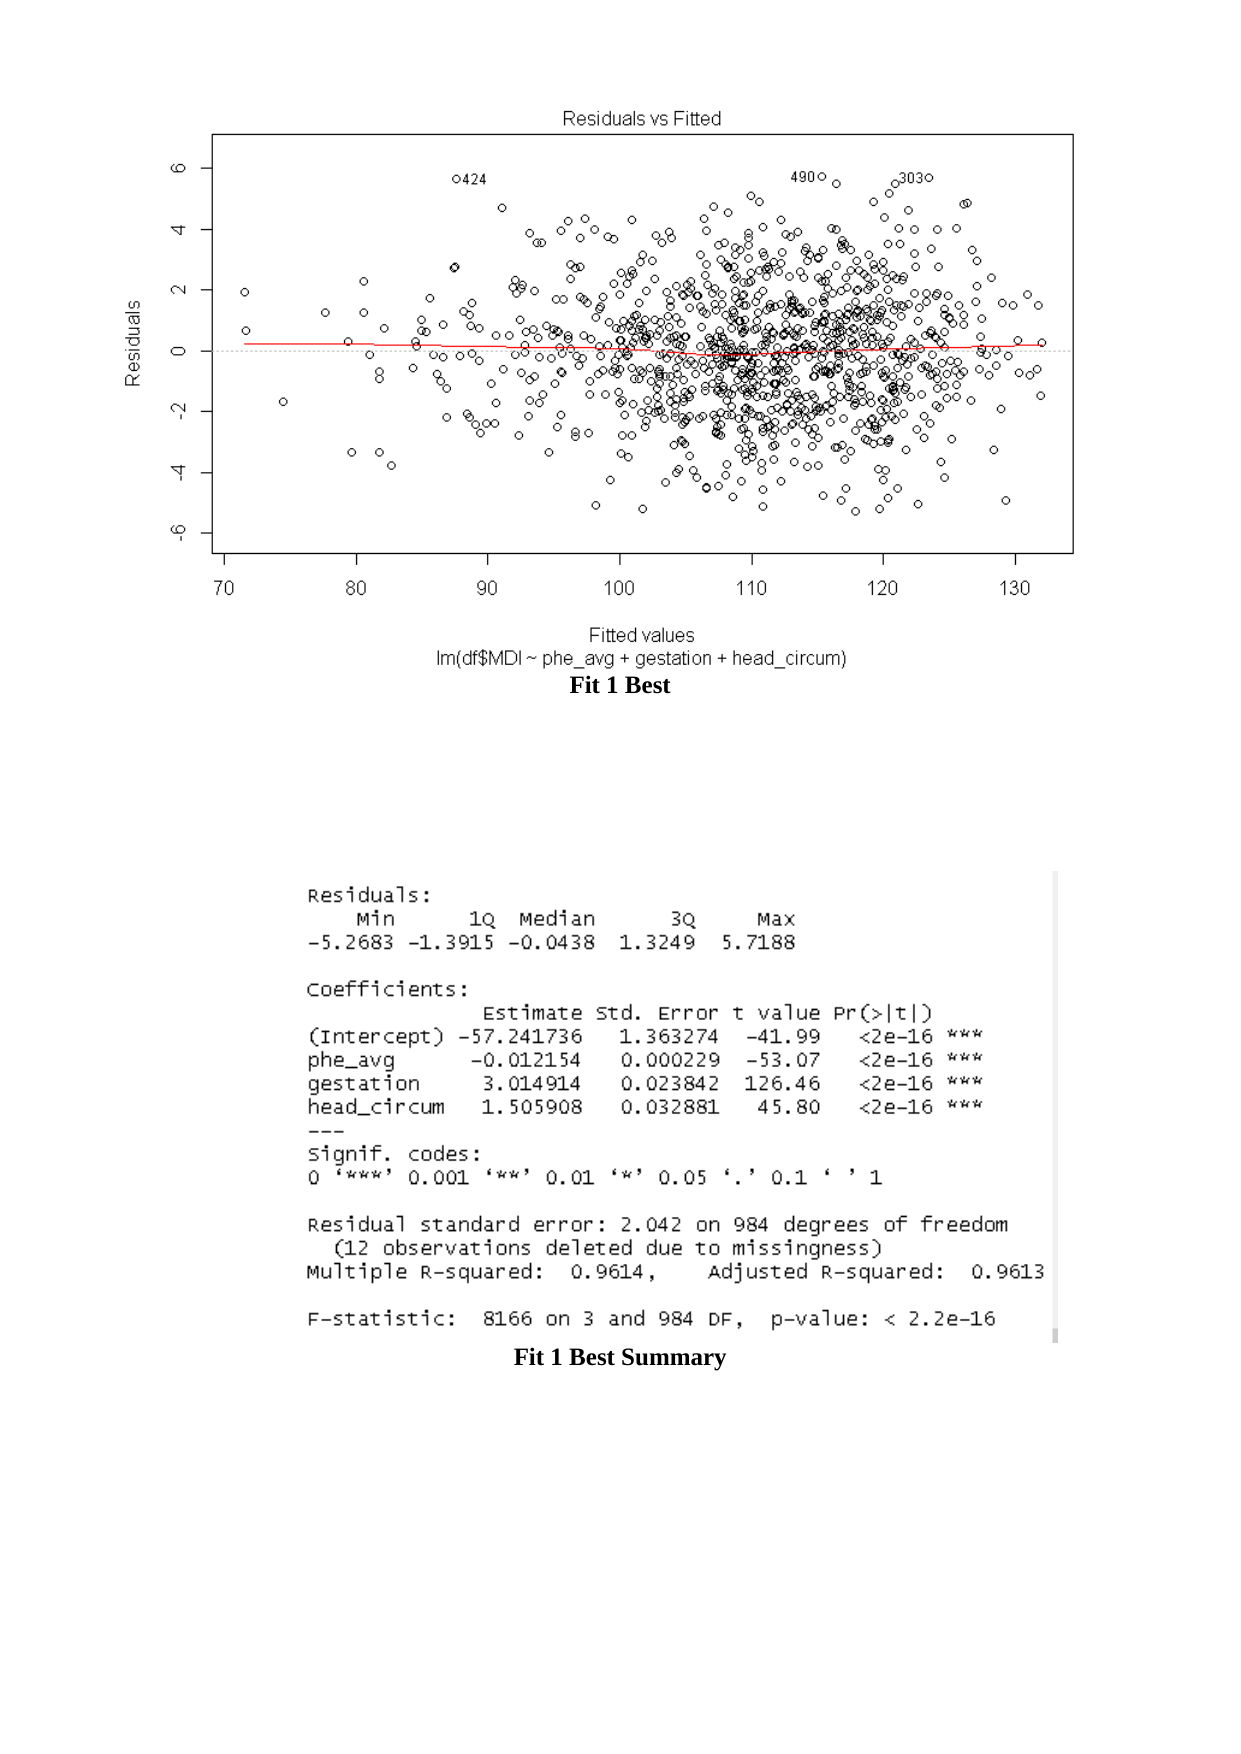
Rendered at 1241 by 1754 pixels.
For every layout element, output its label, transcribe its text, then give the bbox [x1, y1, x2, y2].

text Fit 1 Best Summary [0, 872, 1240, 1371]
picture [118, 40, 1122, 671]
picture [300, 871, 1058, 1343]
text Fit 1 Best [0, 41, 1240, 699]
